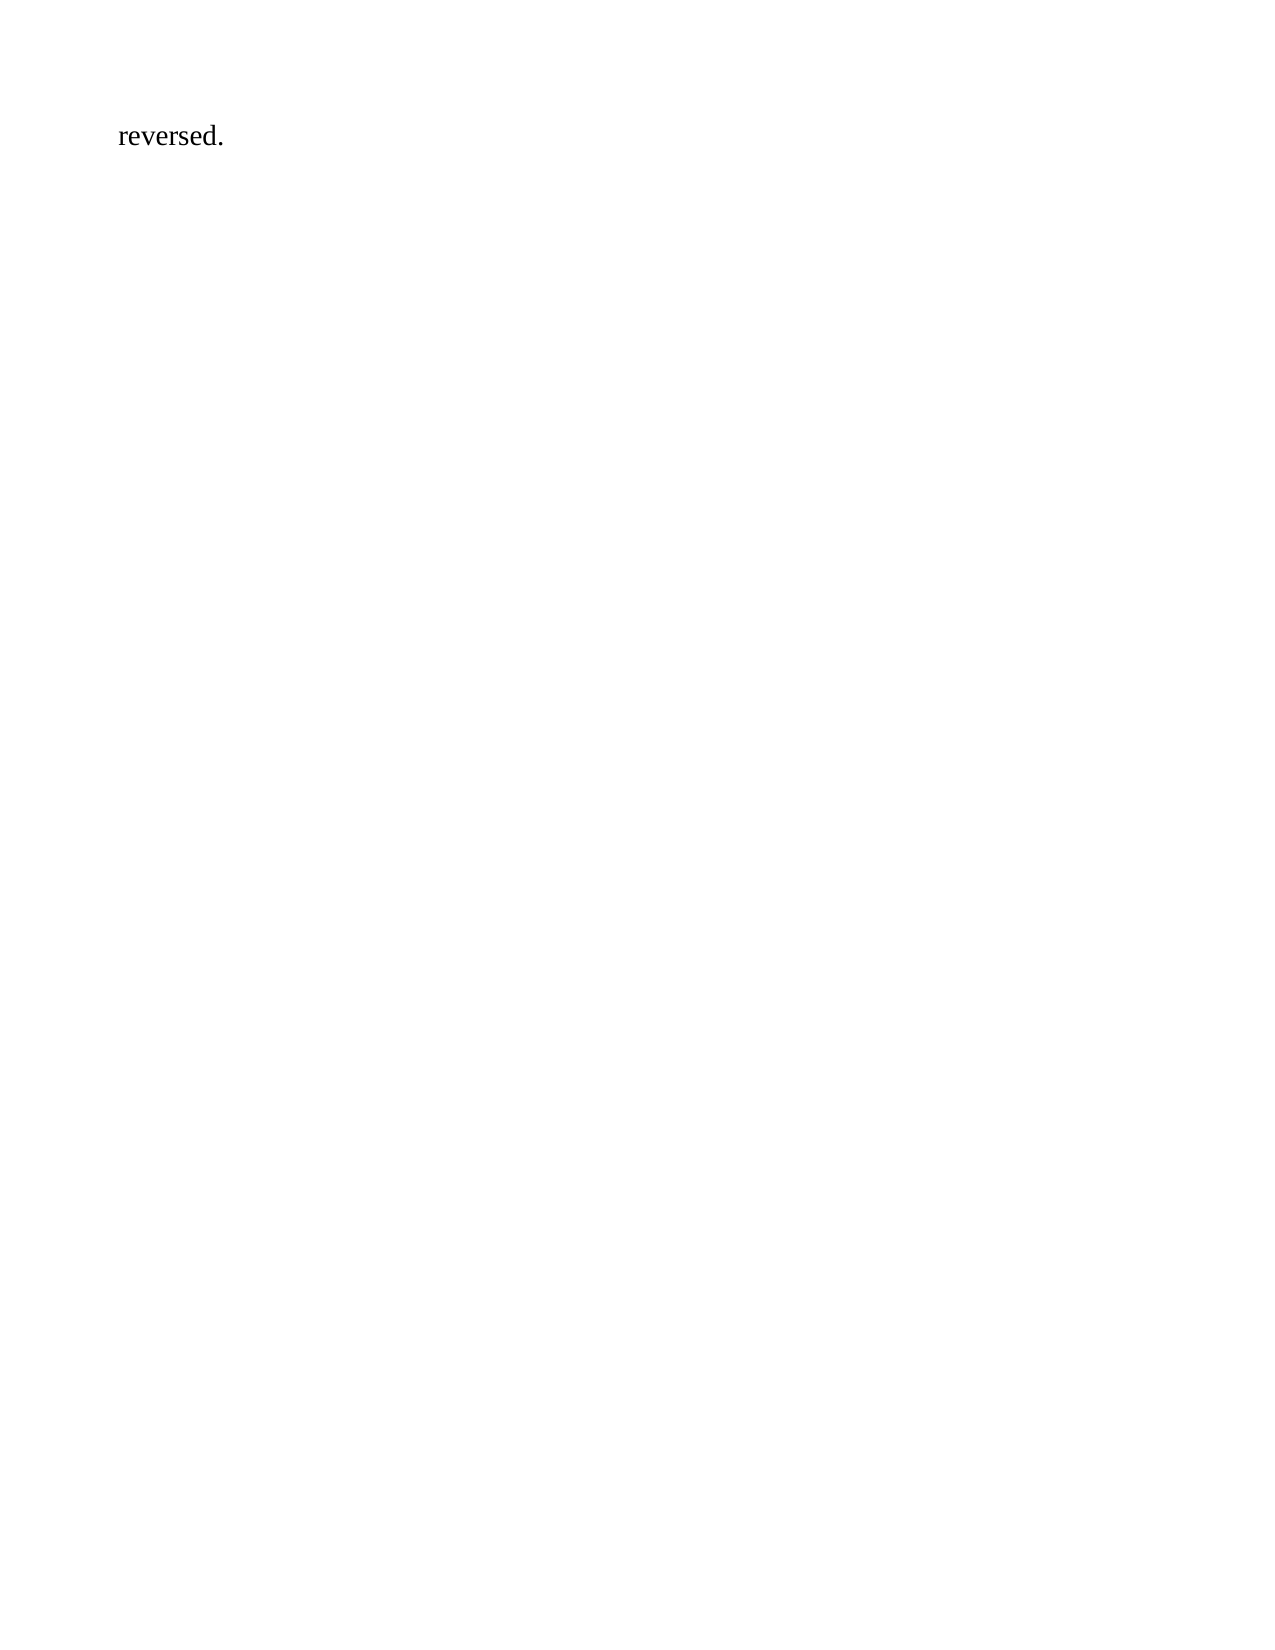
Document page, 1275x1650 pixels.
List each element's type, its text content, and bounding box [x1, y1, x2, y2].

text reversed. [118, 118, 1157, 152]
